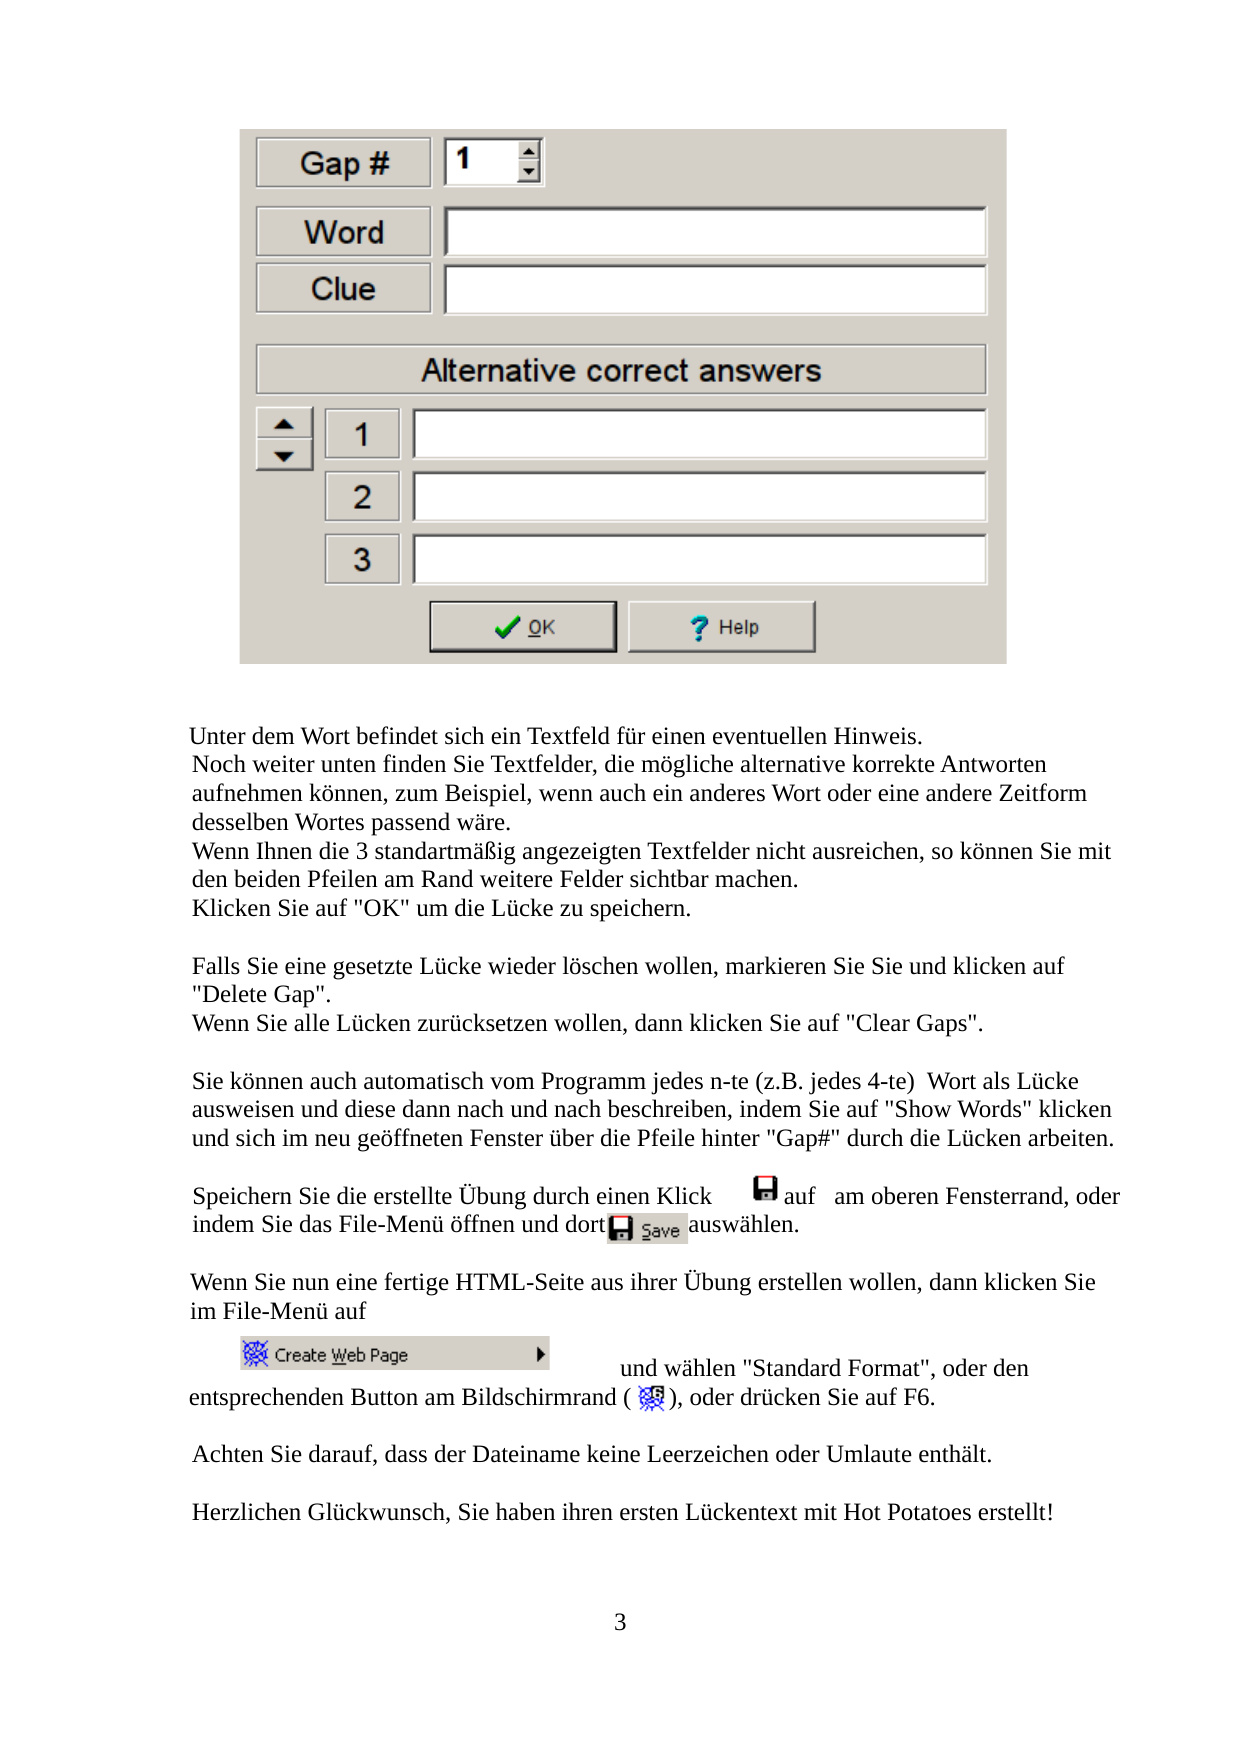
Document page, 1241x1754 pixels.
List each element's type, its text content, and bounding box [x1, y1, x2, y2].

text "Delete Gap". [118, 979, 1122, 1008]
text Wenn Ihnen die 3 standartmäßig angezeigten Textfelder nicht ausreichen, so können Sie mit [118, 836, 1122, 864]
text Klicken Sie auf "OK" um die Lücke zu speichern. [118, 893, 1122, 922]
text Speichern Sie die erstellte Übung durch einen Klick auf am oberen Fensterrand, oder indem Sie das File-Menü öffnen und dort auswählen. [192, 1181, 1122, 1238]
picture [240, 1336, 550, 1370]
text Sie können auch automatisch vom Programm jedes n-te (z.B. jedes 4-te) Wort als Lücke [118, 1066, 1122, 1094]
text Herzlichen Glückwunsch, Sie haben ihren ersten Lückentext mit Hot Potatoes erstellt! [118, 1497, 1122, 1526]
picture [749, 1173, 784, 1207]
picture [239, 129, 1007, 664]
picture [606, 1213, 689, 1244]
text Wenn Sie alle Lücken zurücksetzen wollen, dann klicken Sie auf "Clear Gaps". [118, 1008, 1122, 1037]
picture [634, 1383, 669, 1416]
text und sich im neu geöffneten Fenster über die Pfeile hinter "Gap#" durch die Lücken arbeiten. [118, 1123, 1122, 1152]
text Falls Sie eine gesetzte Lücke wieder löschen wollen, markieren Sie Sie und klicken auf [118, 951, 1122, 979]
text und wählen "Standard Format", oder den entsprechenden Button am Bildschirmrand ( ), oder drücken Sie auf F6. [188, 1353, 1122, 1411]
text Unter dem Wort befindet sich ein Textfeld für einen eventuellen Hinweis. [188, 721, 1122, 749]
text ausweisen und diese dann nach und nach beschreiben, indem Sie auf "Show Words" klicken [118, 1094, 1122, 1123]
text den beiden Pfeilen am Rand weitere Felder sichtbar machen. [118, 864, 1122, 893]
text Wenn Sie nun eine fertige HTML-Seite aus ihrer Übung erstellen wollen, dann klicken Sie im File-Menü auf [190, 1267, 1122, 1324]
text Achten Sie darauf, dass der Dateiname keine Leerzeichen oder Umlaute enthält. [118, 1439, 1122, 1468]
text desselben Wortes passend wäre. [118, 807, 1122, 836]
text aufnehmen können, zum Beispiel, wenn auch ein anderes Wort oder eine andere Zeitform [118, 778, 1122, 807]
text Noch weiter unten finden Sie Textfelder, die mögliche alternative korrekte Antworten [118, 749, 1122, 778]
